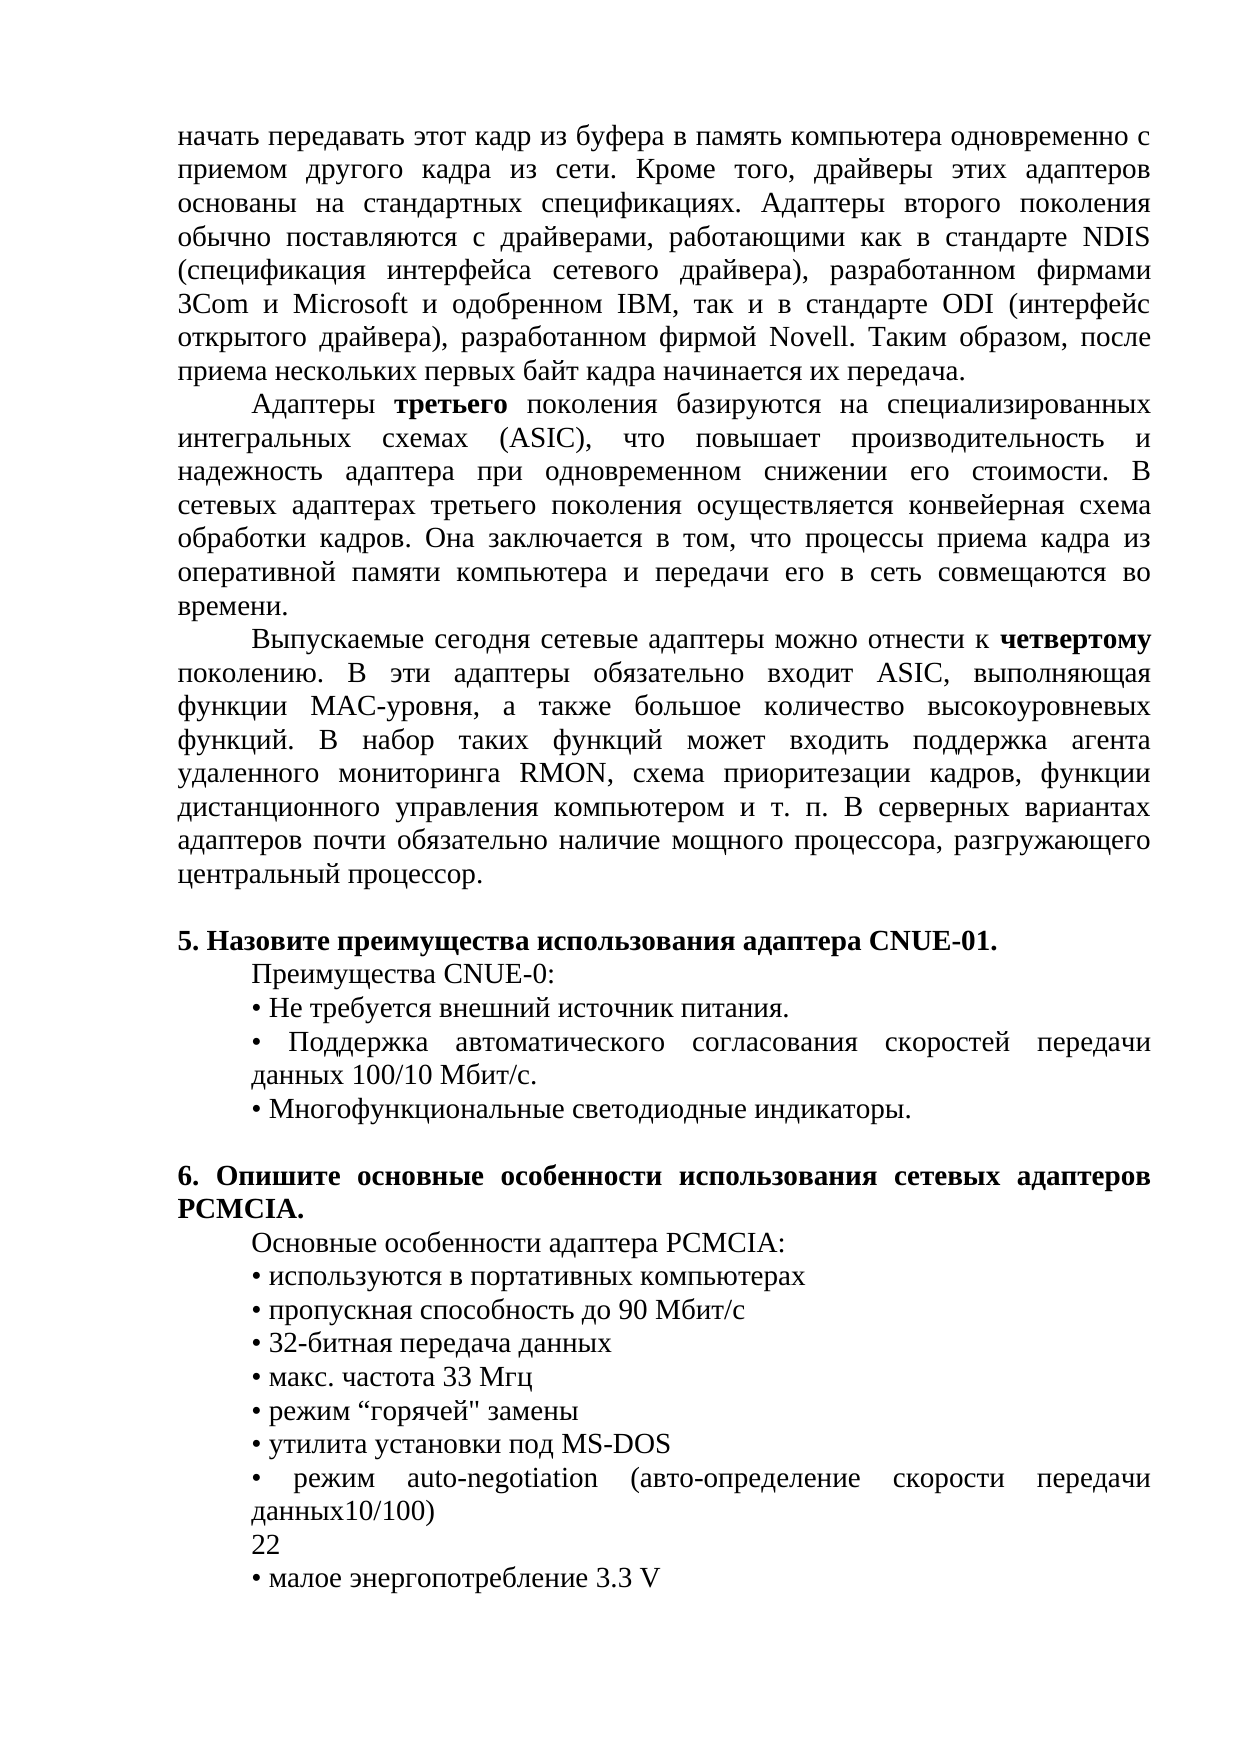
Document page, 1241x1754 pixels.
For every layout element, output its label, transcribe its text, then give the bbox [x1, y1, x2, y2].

text 22 [251, 1527, 1152, 1560]
text • Многофункциональные светодиодные индикаторы. [251, 1091, 1152, 1124]
text 5. Назовите преимущества использования адаптера CNUE-01. [177, 923, 1152, 957]
text • используются в портативных компьютерах [177, 1258, 1152, 1292]
text 6. Опишите основные особенности использования сетевых адаптеров PCMCIA. [177, 1158, 1152, 1225]
text • 32-битная передача данных [251, 1326, 1152, 1359]
text • макс. частота 33 Мгц [251, 1359, 1152, 1393]
text • утилита установки под MS-DOS [251, 1426, 1152, 1460]
text • Не требуется внешний источник питания. [251, 990, 1152, 1024]
text начать передавать этот кадр из буфера в память компьютера одновременно с приемом другого кадра из сети. Кроме того, драйверы этих адаптеров основаны на стандартных спецификациях. Адаптеры второго поколения обычно поставляются с драйверами, работающими как в стандарте NDIS (спецификация интерфейса сетевого драйвера), разработанном фирмами 3Com и Microsoft и одобренном IBM, так и в стандарте ODI (интерфейс открытого драйвера), разработанном фирмой Novell. Таким образом, после приема нескольких первых байт кадра начинается их передача. [177, 118, 1152, 386]
text • малое энергопотребление 3.3 V [251, 1560, 1152, 1594]
text • Поддержка автоматического согласования скоростей передачи данных 100/10 Мбит/с. [251, 1024, 1152, 1091]
text Выпускаемые сегодня сетевые адаптеры можно отнести к четвертому поколению. В эти адаптеры обязательно входит ASIC, выполняющая функции МАС-уровня, а также большое количество высокоуровневых функций. В набор таких функций может входить поддержка агента удаленного мониторинга RMON, схема приоритезации кадров, функции дистанционного управления компьютером и т. п. В серверных вариантах адаптеров почти обязательно наличие мощного процессора, разгружающего центральный процессор. [177, 621, 1152, 889]
text Преимущества CNUE-0: [177, 957, 1152, 990]
text • режим auto-negotiation (авто-определение скорости передачи данных10/100) [251, 1460, 1152, 1527]
text Основные особенности адаптера PCMCIA: [177, 1225, 1152, 1258]
text • режим “горячей" замены [251, 1393, 1152, 1426]
text Адаптеры третьего поколения базируются на специализированных интегральных схемах (ASIC), что повышает производительность и надежность адаптера при одновременном снижении его стоимости. В сетевых адаптерах третьего поколения осуществляется конвейерная схема обработки кадров. Она заключается в том, что процессы приема кадра из оперативной памяти компьютера и передачи его в сеть совмещаются во времени. [177, 386, 1152, 621]
text • пропускная способность до 90 Мбит/с [251, 1292, 1152, 1326]
